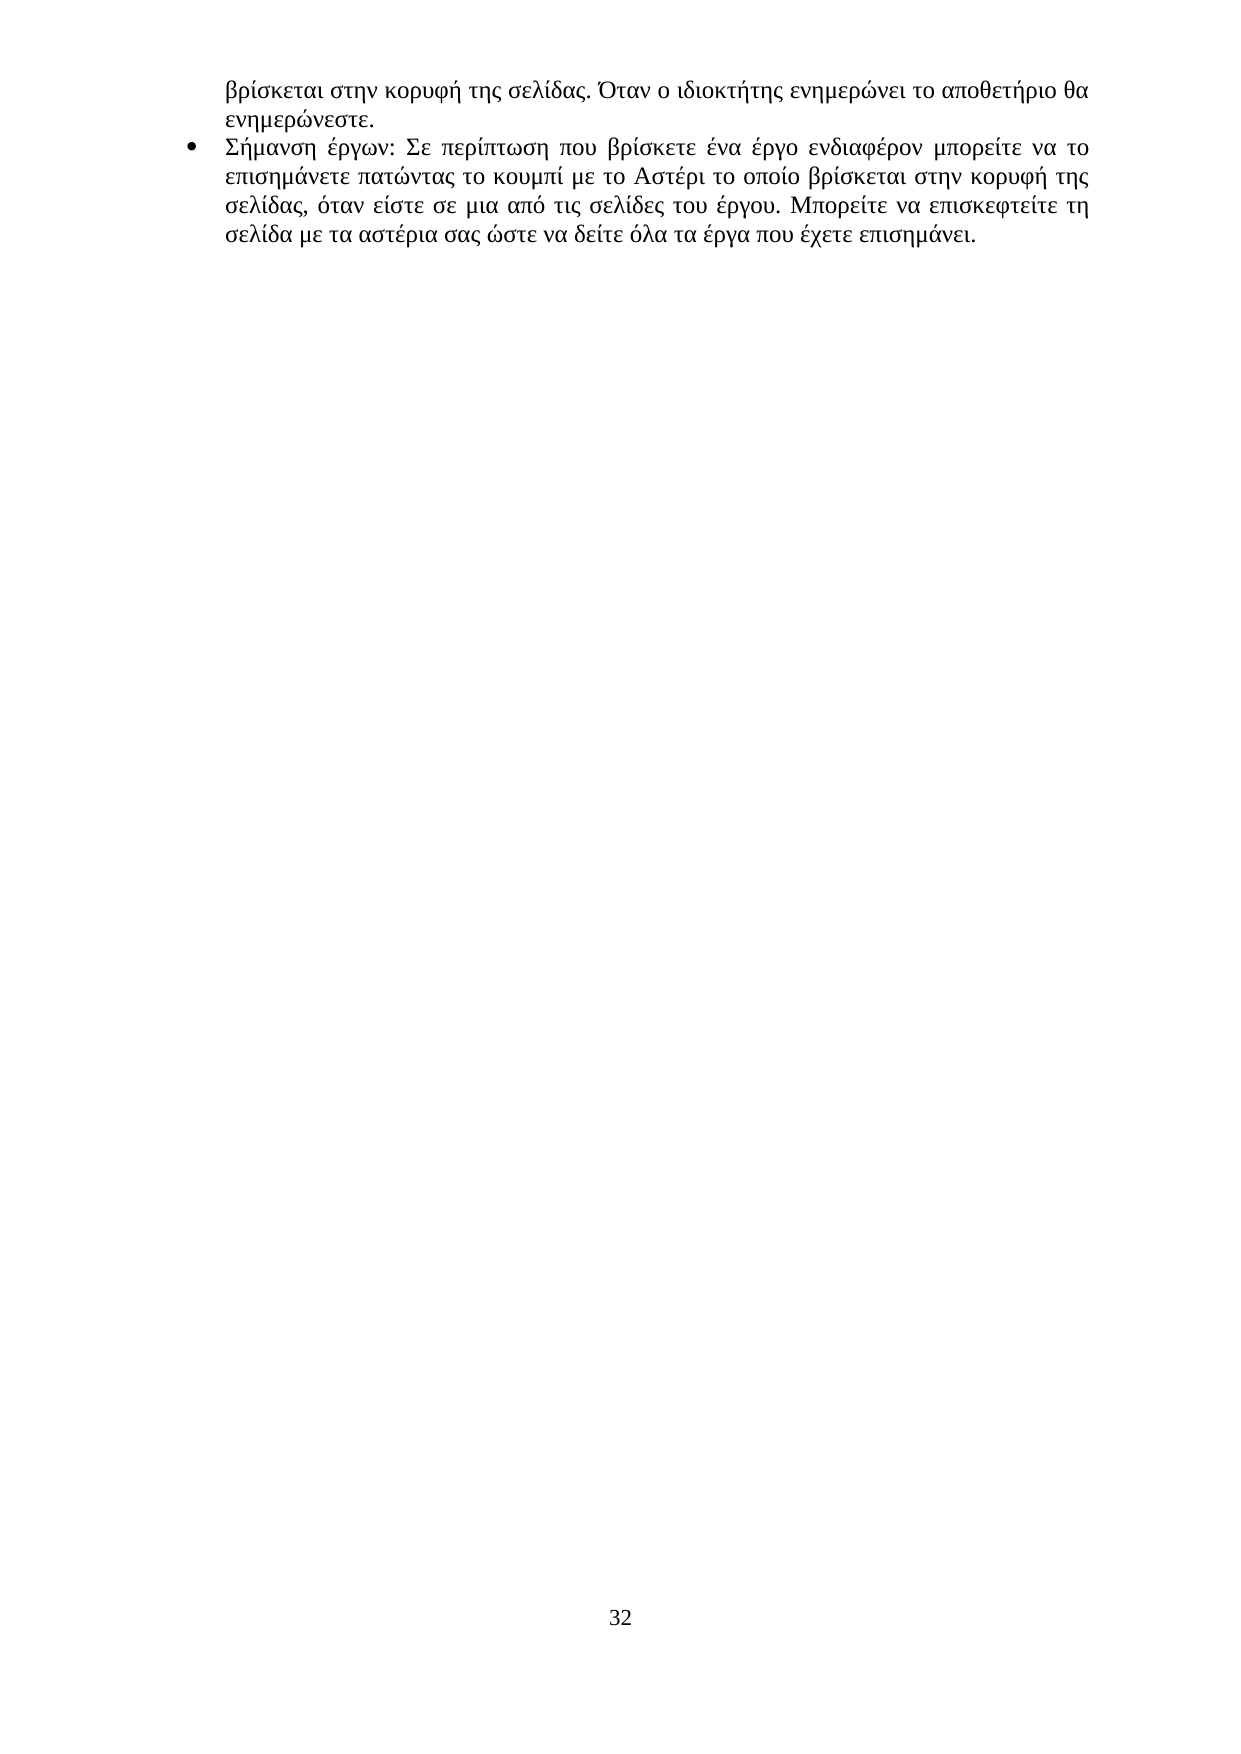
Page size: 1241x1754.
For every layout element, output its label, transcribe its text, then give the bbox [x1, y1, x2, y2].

list Σήμανση έργων: Σε περίπτωση που βρίσκετε ένα έργο ενδιαφέρον μπορείτε να το επισημάνετε πατώντας το κουμπί με το Αστέρι το οποίο βρίσκεται στην κορυφή της σελίδας, όταν είστε σε μια από τις σελίδες του έργου. Μπορείτε να επισκεφτείτε τη σελίδα με τα αστέρια σας ώστε να δείτε όλα τα έργα που έχετε επισημάνει. [187, 132, 1091, 247]
list βρίσκεται στην κορυφή της σελίδας. Όταν ο ιδιοκτήτης ενημερώνει το αποθετήριο θα ενημερώνεστε. [187, 75, 1091, 132]
